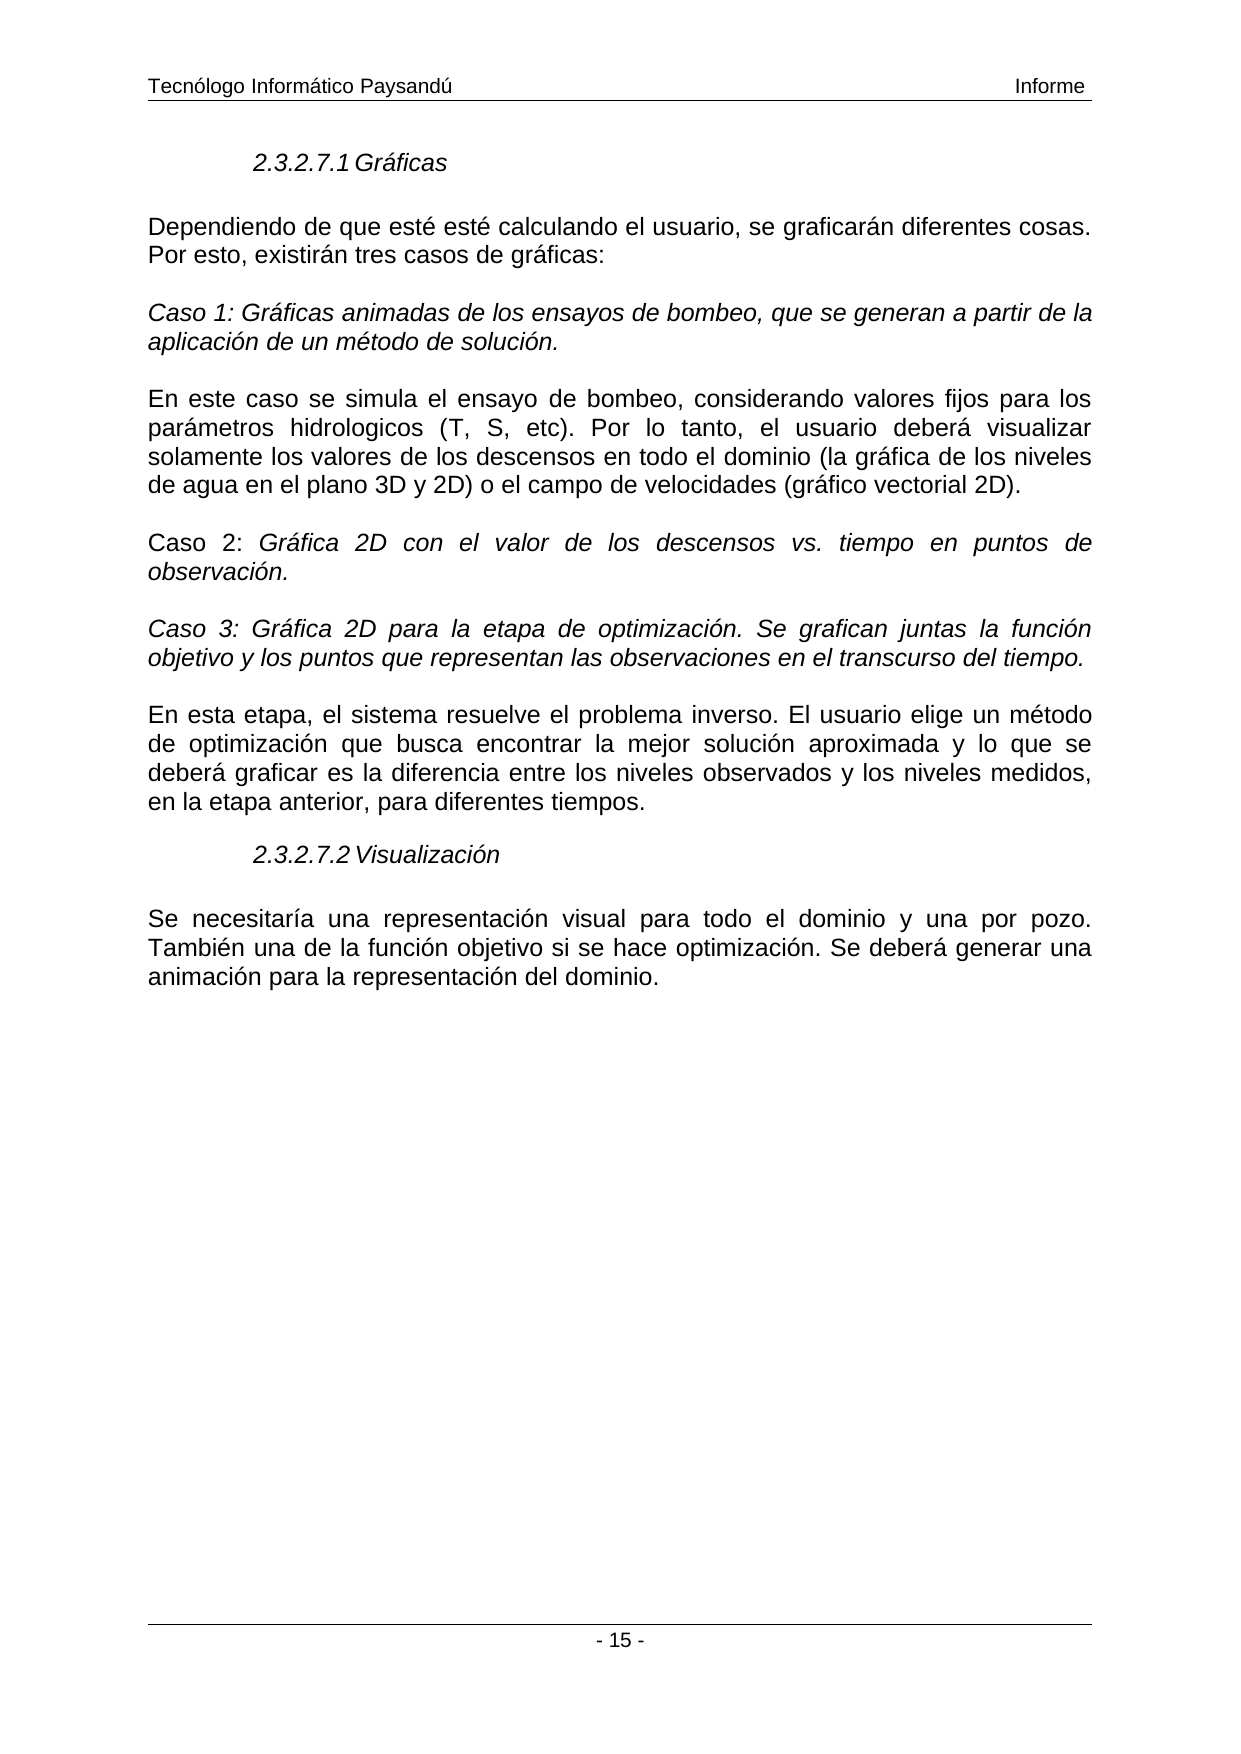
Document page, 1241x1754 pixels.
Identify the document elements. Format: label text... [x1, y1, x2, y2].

text Caso 3: Gráfica 2D para la etapa de optimización. Se grafican juntas la función objetivo y los puntos que representan las observaciones en el transcurso del tiempo. [148, 614, 1092, 671]
subtitle Visualización [253, 840, 1092, 869]
text En esta etapa, el sistema resuelve el problema inverso. El usuario elige un método de optimización que busca encontrar la mejor solución aproximada y lo que se deberá graficar es la diferencia entre los niveles observados y los niveles medidos, en la etapa anterior, para diferentes tiempos. [148, 700, 1092, 815]
text Caso 1: Gráficas animadas de los ensayos de bombeo, que se generan a partir de la aplicación de un método de solución. [148, 298, 1092, 355]
text Caso 2: Gráfica 2D con el valor de los descensos vs. tiempo en puntos de observación. [148, 528, 1092, 585]
text Se necesitaría una representación visual para todo el dominio y una por pozo. También una de la función objetivo si se hace optimización. Se deberá generar una animación para la representación del dominio. [148, 904, 1092, 990]
subtitle Gráficas [253, 148, 1092, 176]
text En este caso se simula el ensayo de bombeo, considerando valores fijos para los parámetros hidrologicos (T, S, etc). Por lo tanto, el usuario deberá visualizar solamente los valores de los descensos en todo el dominio (la gráfica de los niveles de agua en el plano 3D y 2D) o el campo de velocidades (gráfico vectorial 2D). [148, 384, 1092, 499]
text Dependiendo de que esté esté calculando el usuario, se graficarán diferentes cosas. Por esto, existirán tres casos de gráficas: [148, 211, 1092, 269]
